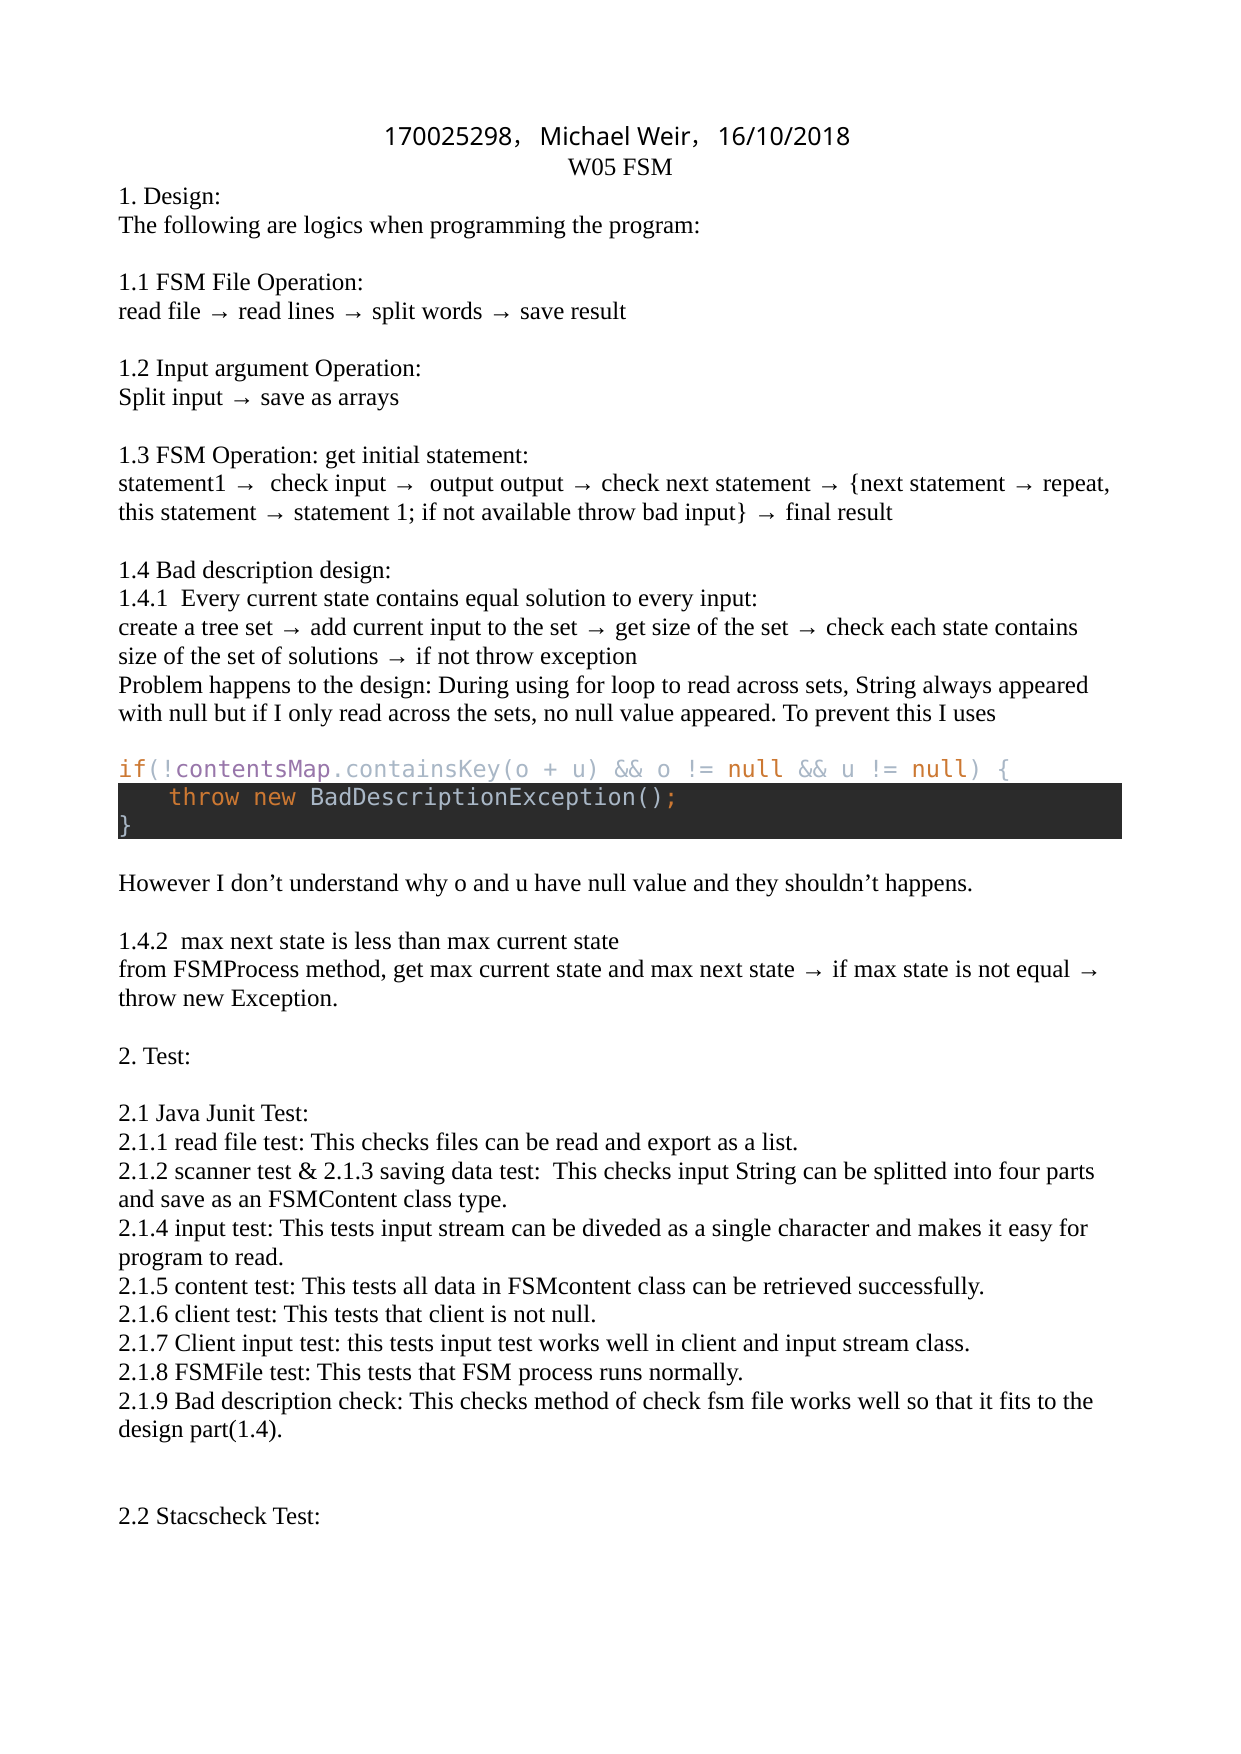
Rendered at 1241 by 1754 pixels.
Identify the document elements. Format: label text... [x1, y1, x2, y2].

text 170025298， Michael Weir， 16/10/2018 [118, 118, 1122, 152]
text 2.1.6 client test: This tests that client is not null. [118, 1299, 1122, 1328]
text Problem happens to the design: During using for loop to read across sets, String always appeared with null but if I only read across the sets, no null value appeared. To prevent this I uses [118, 670, 1122, 727]
text 1.4.2 max next state is less than max current state [118, 926, 1122, 954]
text 2.1 Java Junit Test: [118, 1098, 1122, 1127]
text 2.1.2 scanner test & 2.1.3 saving data test: This checks input String can be splitted into four parts and save as an FSMContent class type. [118, 1156, 1122, 1213]
text 2. Test: [118, 1041, 1122, 1069]
text 1. Design: [118, 181, 1122, 210]
text However I don’t understand why o and u have null value and they shouldn’t happens. [118, 868, 1122, 897]
text read file → read lines → split words → save result [118, 296, 1122, 325]
text Split input → save as arrays [118, 382, 1122, 411]
text 1.1 FSM File Operation: [118, 267, 1122, 296]
text statement1 → check input → output output → check next statement → {next statement → repeat, this statement → statement 1; if not available throw bad input} → final result [118, 468, 1122, 526]
text W05 FSM [118, 152, 1122, 181]
text throw new BadDescriptionException(); [118, 783, 1122, 811]
text from FSMProcess method, get max current state and max next state → if max state is not equal → throw new Exception. [118, 954, 1122, 1012]
text 2.1.4 input test: This tests input stream can be diveded as a single character and makes it easy for program to read. [118, 1213, 1122, 1271]
text 1.3 FSM Operation: get initial statement: [118, 440, 1122, 468]
text 2.1.9 Bad description check: This checks method of check fsm file works well so that it fits to the design part(1.4). [118, 1386, 1122, 1443]
text 2.1.5 content test: This tests all data in FSMcontent class can be retrieved successfully. [118, 1271, 1122, 1299]
text 1.4 Bad description design: [118, 555, 1122, 583]
text 1.4.1 Every current state contains equal solution to every input: [118, 583, 1122, 612]
text 1.2 Input argument Operation: [118, 353, 1122, 382]
text create a tree set → add current input to the set → get size of the set → check each state contains size of the set of solutions → if not throw exception [118, 612, 1122, 670]
text 2.2 Stacscheck Test: [118, 1501, 1122, 1529]
text The following are logics when programming the program: [118, 210, 1122, 238]
text } [118, 811, 1122, 839]
text 2.1.7 Client input test: this tests input test works well in client and input stream class. [118, 1328, 1122, 1357]
text 2.1.1 read file test: This checks files can be read and export as a list. [118, 1127, 1122, 1156]
text 2.1.8 FSMFile test: This tests that FSM process runs normally. [118, 1357, 1122, 1386]
text if(!contentsMap.containsKey(o + u) && o != null && u != null) { [118, 756, 1122, 783]
